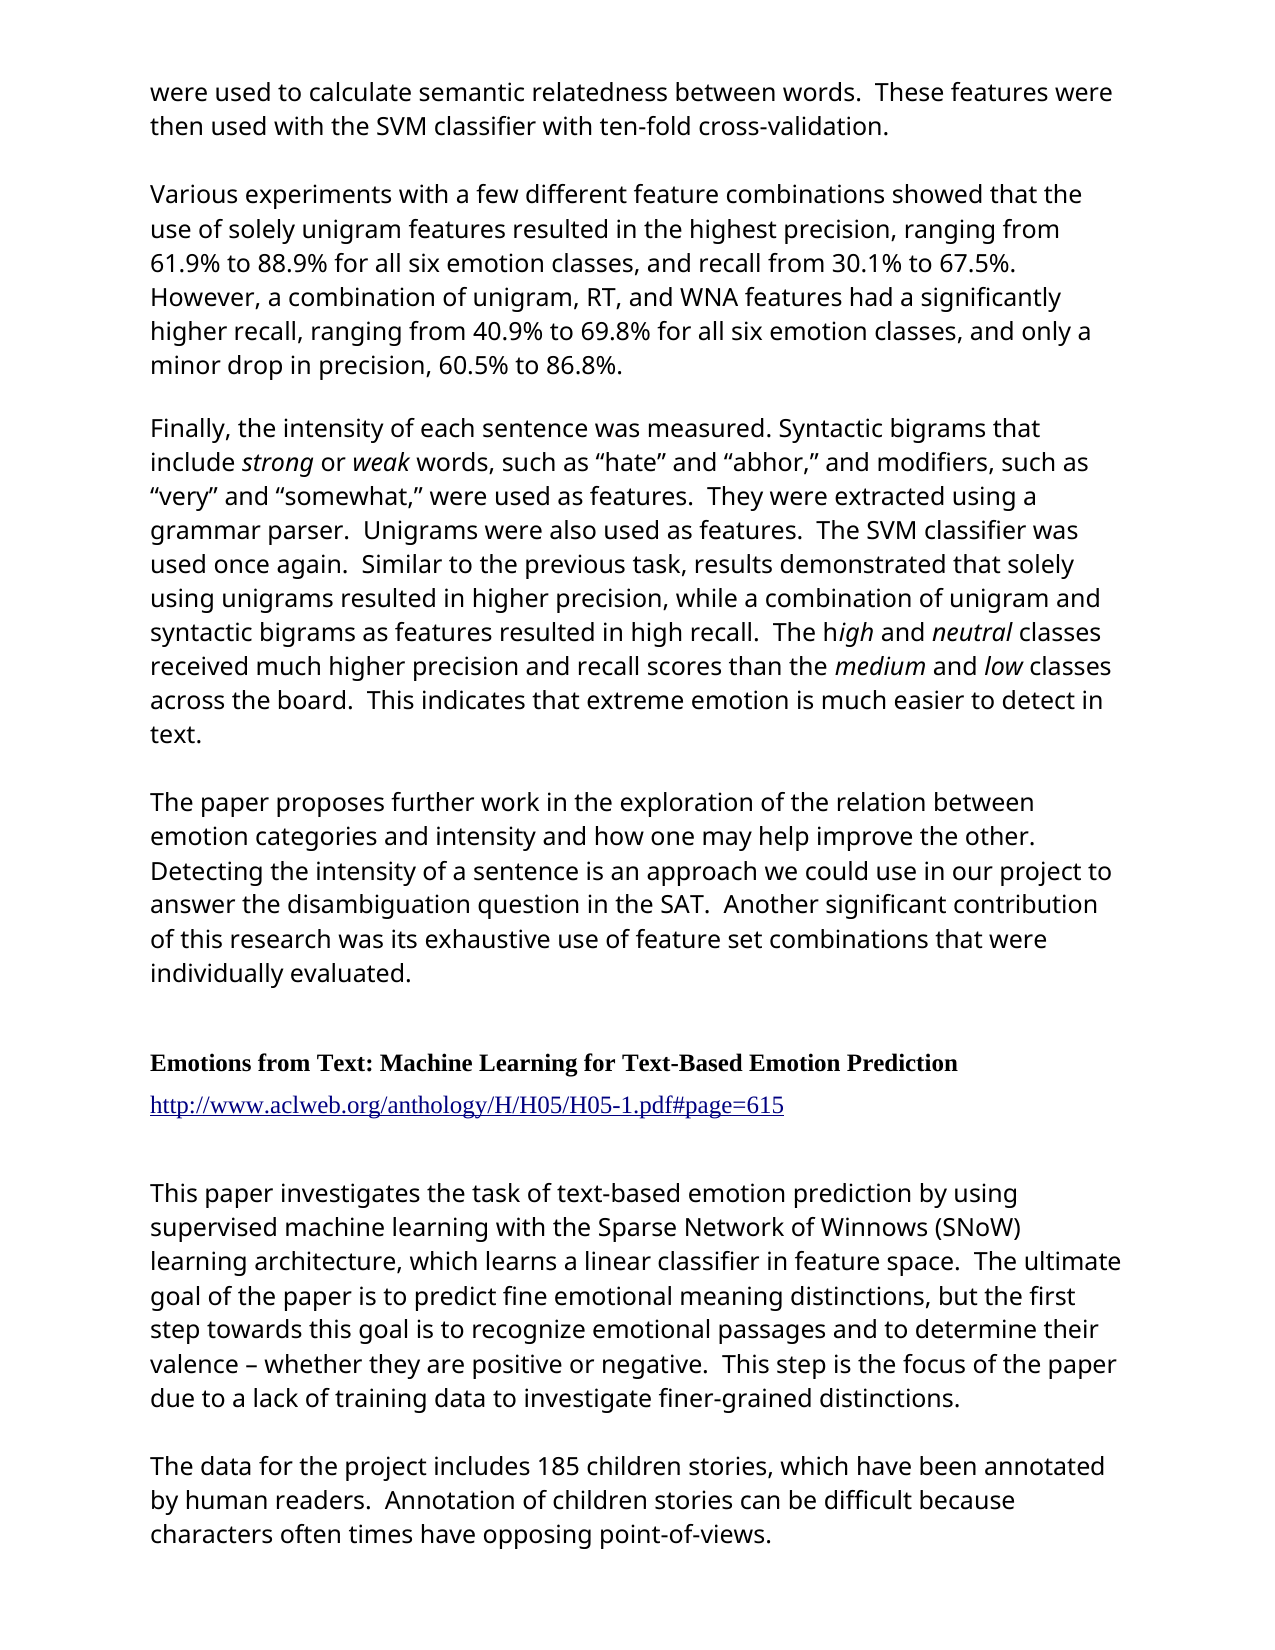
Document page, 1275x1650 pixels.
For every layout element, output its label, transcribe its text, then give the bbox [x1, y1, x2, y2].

text Finally, the intensity of each sentence was measured. Syntactic bigrams that include strong or weak words, such as “hate” and “abhor,” and modifiers, such as “very” and “somewhat,” were used as features. They were extracted using a grammar parser. Unigrams were also used as features. The SVM classifier was used once again. Similar to the previous task, results demonstrated that solely using unigrams resulted in higher precision, while a combination of unigram and syntactic bigrams as features resulted in high recall. The high and neutral classes received much higher precision and recall scores than the medium and low classes across the board. This indicates that extreme emotion is much easier to detect in text. [150, 410, 1125, 751]
text This paper investigates the task of text-based emotion prediction by using supervised machine learning with the Sparse Network of Winnows (SNoW) learning architecture, which learns a linear classifier in feature space. The ultimate goal of the paper is to predict fine emotional meaning distinctions, but the first step towards this goal is to recognize emotional passages and to determine their valence – whether they are positive or negative. This step is the focus of the paper due to a lack of training data to investigate finer-grained distinctions. [150, 1176, 1125, 1414]
text Emotions from Text: Machine Learning for Text-Based Emotion Prediction [150, 1048, 1125, 1077]
text Various experiments with a few different feature combinations showed that the use of solely unigram features resulted in the highest precision, ranging from 61.9% to 88.9% for all six emotion classes, and recall from 30.1% to 67.5%. However, a combination of unigram, RT, and WNA features had a significantly higher recall, ranging from 40.9% to 69.8% for all six emotion classes, and only a minor drop in precision, 60.5% to 86.8%. [150, 177, 1125, 382]
text were used to calculate semantic relatedness between words. These features were then used with the SVM classifier with ten-fold cross-validation. [150, 75, 1125, 143]
text The paper proposes further work in the exploration of the relation between emotion categories and intensity and how one may help improve the other. Detecting the intensity of a sentence is an approach we could use in our project to answer the disambiguation question in the SAT. Another significant contribution of this research was its exhaustive use of feature set combinations that were individually evaluated. [150, 785, 1125, 989]
text http://www.aclweb.org/anthology/H/H05/H05-1.pdf#page=615 [150, 1090, 1125, 1118]
text The data for the project includes 185 children stories, which have been annotated by human readers. Annotation of children stories can be difficult because characters often times have opposing point-of-views. [150, 1448, 1125, 1551]
